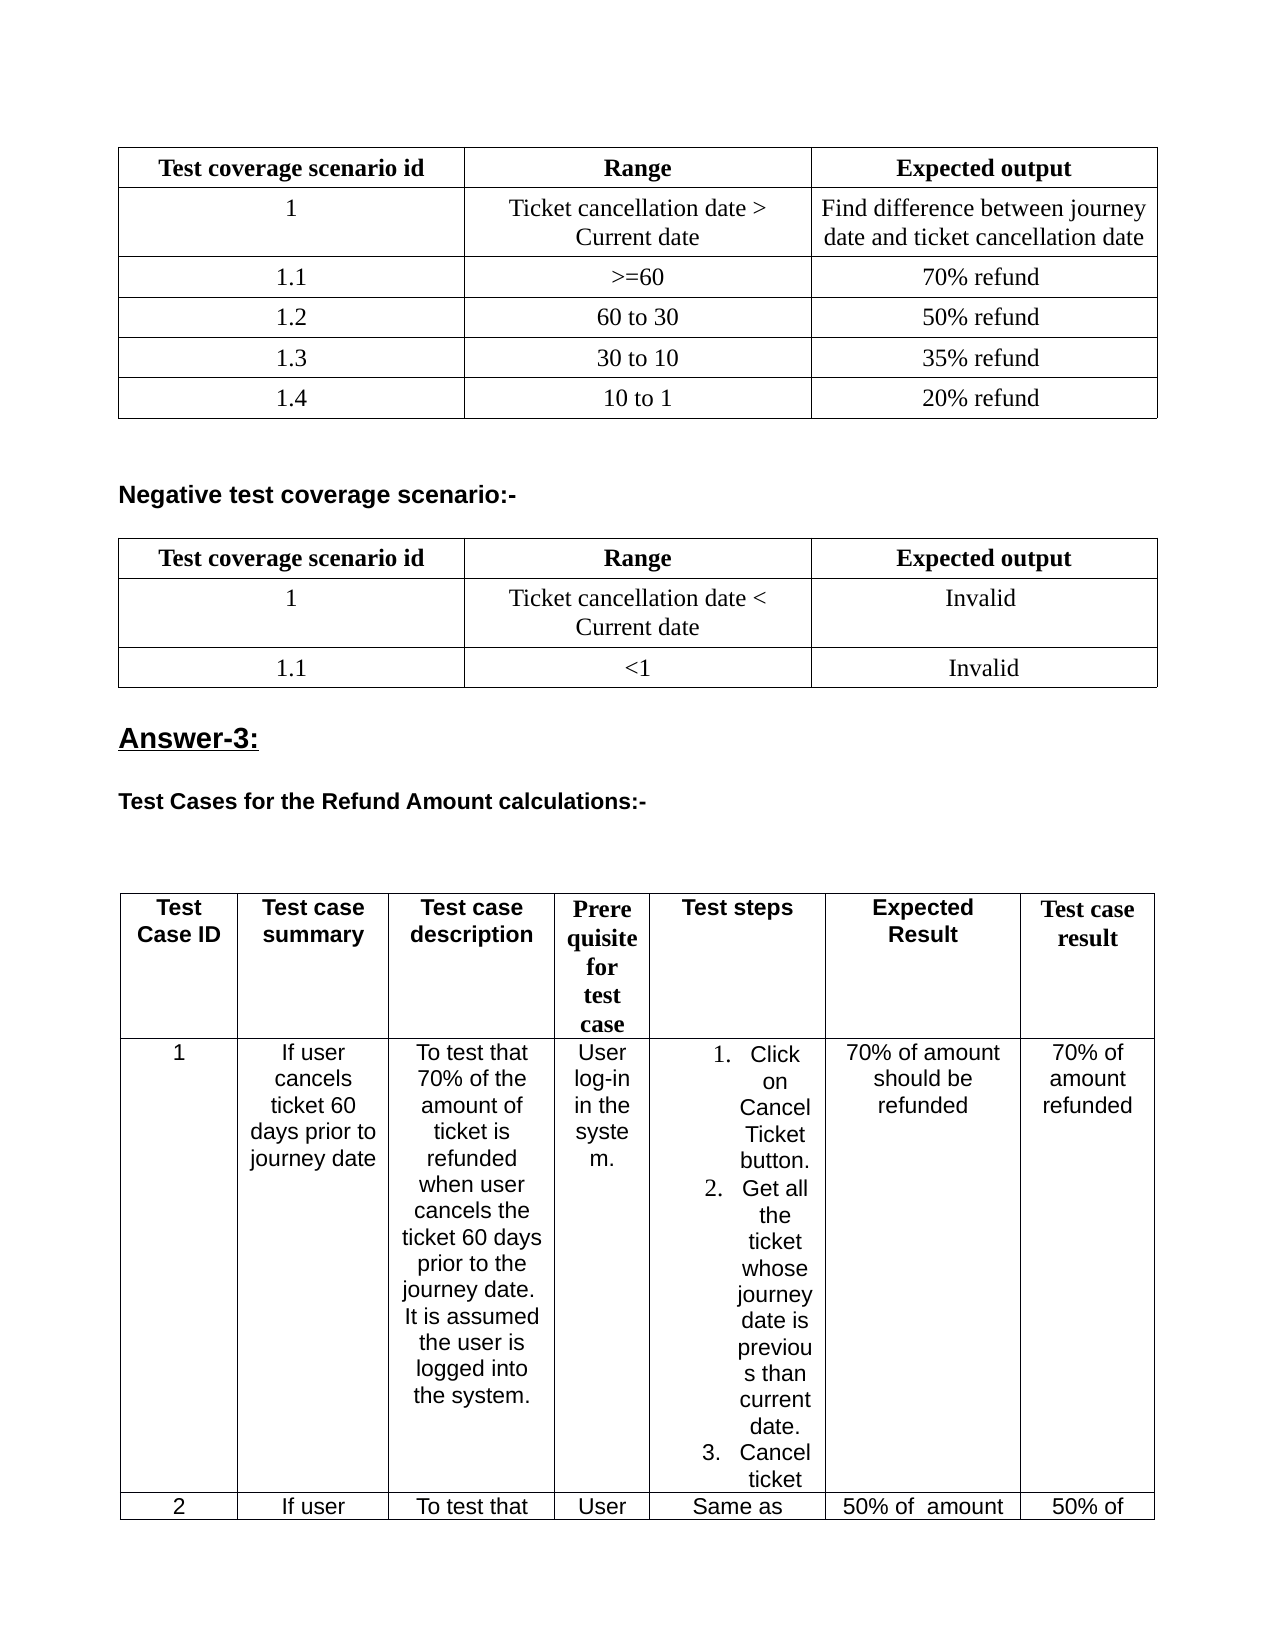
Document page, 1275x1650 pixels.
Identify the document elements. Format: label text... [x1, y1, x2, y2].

table_header Test case result [1021, 894, 1154, 1038]
table_cell If user cancels ticket 60 days prior to journey date [238, 1039, 388, 1492]
table_cell 1.2 [119, 298, 464, 337]
table_header Range [465, 148, 811, 187]
text Test Cases for the Refund Amount calculations:- [118, 788, 1157, 814]
table_cell >=60 [465, 257, 811, 297]
table_cell 60 to 30 [465, 298, 811, 337]
table_cell 1.1 [119, 257, 464, 297]
table_cell To test that 70% of the amount of ticket is refunded when user cancels the ticket 60 days prior to the journey date. It is assumed the user is logged into the system. [389, 1039, 554, 1492]
table_cell To test that [389, 1493, 554, 1519]
table_cell Find difference between journey date and ticket cancellation date [812, 188, 1157, 256]
table_header Test steps [650, 894, 825, 1038]
table_header Test coverage scenario id [119, 148, 464, 187]
table_cell Ticket cancellation date < Current date [465, 579, 811, 647]
table_cell 10 to 1 [465, 378, 811, 417]
table_cell 35% refund [812, 338, 1157, 377]
table_cell <1 [465, 648, 811, 687]
table_header Test coverage scenario id [119, 539, 464, 578]
table_header Expected output [812, 148, 1157, 187]
table_cell 1.1 [119, 648, 464, 687]
table_cell 30 to 10 [465, 338, 811, 377]
table_header Prerequisite for test case [555, 894, 649, 1038]
table_cell 70% refund [812, 257, 1157, 297]
table_cell 1.4 [119, 378, 464, 417]
table_header Expected output [812, 539, 1157, 578]
table_cell 50% refund [812, 298, 1157, 337]
table_cell 1 [119, 579, 464, 647]
table_cell Invalid [812, 579, 1157, 647]
table_cell 2 [121, 1493, 237, 1519]
table_header Test Case ID [121, 894, 237, 1038]
text Answer-3: [118, 721, 1157, 754]
table_cell 20% refund [812, 378, 1157, 417]
table_cell Ticket cancellation date > Current date [465, 188, 811, 256]
table_cell 70% of amount should be refunded [826, 1039, 1020, 1492]
table_cell Click on Cancel Ticket button. Get all the ticket whose journey date is previous than current date. Cancel ticket [650, 1039, 825, 1492]
table_header Test case summary [238, 894, 388, 1038]
table_header Expected Result [826, 894, 1020, 1038]
table_cell 70% of amount refunded [1021, 1039, 1154, 1492]
text Negative test coverage scenario:- [118, 480, 1157, 509]
table_cell 50% of [1021, 1493, 1154, 1519]
table_cell If user [238, 1493, 388, 1519]
table_cell 1 [119, 188, 464, 256]
table_header Range [465, 539, 811, 578]
table_cell Same as [650, 1493, 825, 1519]
table_cell 1.3 [119, 338, 464, 377]
table_cell 50% of amount [826, 1493, 1020, 1519]
table_cell 1 [121, 1039, 237, 1492]
table_header Test case description [389, 894, 554, 1038]
table_cell Invalid [812, 648, 1157, 687]
table_cell User log-in in the system. [555, 1039, 649, 1492]
table_cell User [555, 1493, 649, 1519]
